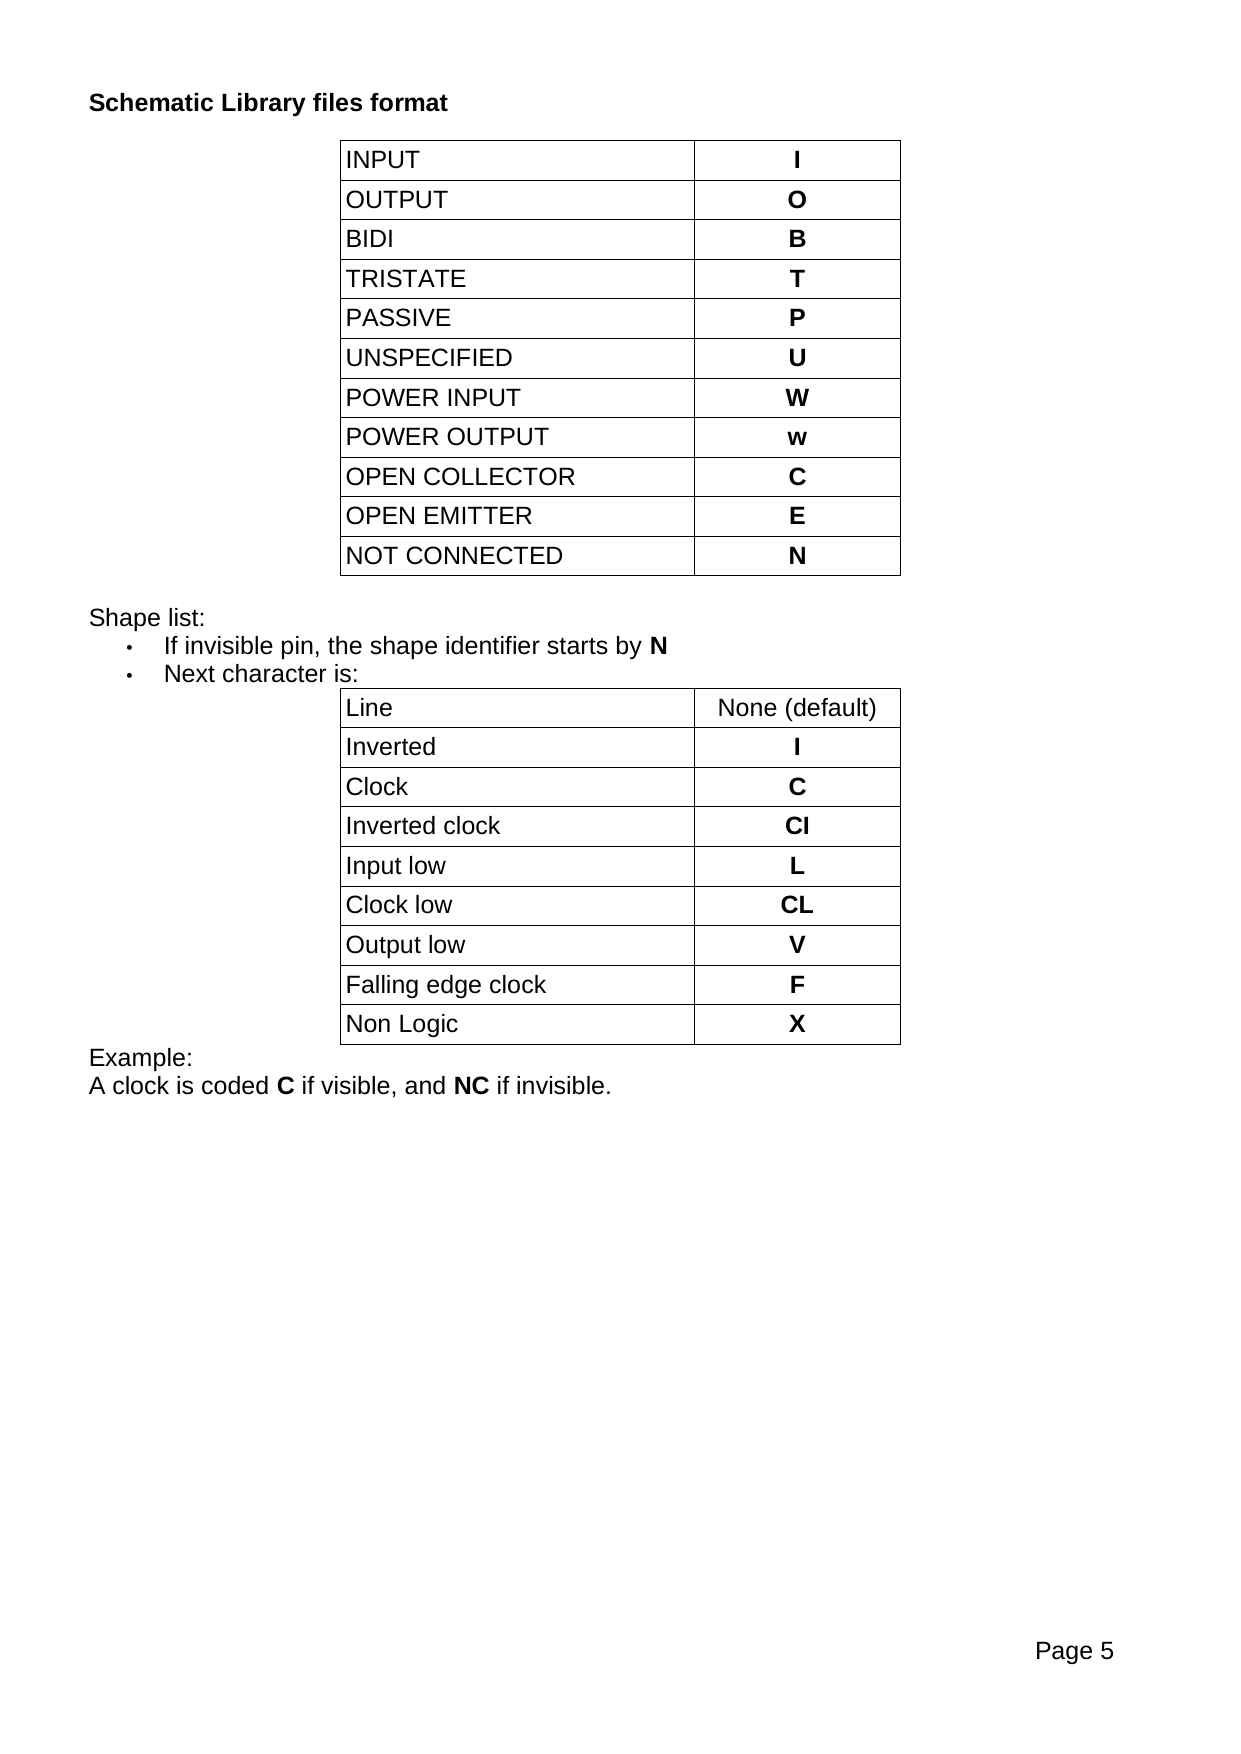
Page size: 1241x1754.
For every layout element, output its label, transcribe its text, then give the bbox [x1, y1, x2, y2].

table_cell B [695, 220, 900, 259]
table_cell U [695, 339, 900, 378]
table_cell Output low [341, 926, 694, 965]
table_cell Non Logic [341, 1005, 694, 1044]
table_cell E [695, 497, 900, 536]
table_cell W [695, 379, 900, 417]
table_header I [695, 141, 900, 180]
table_header Line [341, 689, 694, 727]
text Example: [88, 1044, 1152, 1072]
table_cell T [695, 260, 900, 298]
table_cell C [695, 768, 900, 806]
table_cell Clock low [341, 887, 694, 925]
list Next character is: [126, 660, 1152, 688]
list If invisible pin, the shape identifier starts by N [126, 632, 1152, 660]
table_cell OPEN COLLECTOR [341, 458, 694, 496]
table_cell C [695, 458, 900, 496]
table_cell BIDI [341, 220, 694, 259]
text Shape list: [88, 604, 1152, 632]
table_cell P [695, 299, 900, 338]
text A clock is coded C if visible, and NC if invisible. [88, 1072, 1152, 1100]
table_header None (default) [695, 689, 900, 727]
table_cell Falling edge clock [341, 966, 694, 1004]
table_cell X [695, 1005, 900, 1044]
table_cell CL [695, 887, 900, 925]
table_cell Inverted [341, 728, 694, 767]
table_cell L [695, 847, 900, 886]
table_header INPUT [341, 141, 694, 180]
table_cell TRISTATE [341, 260, 694, 298]
table_cell PASSIVE [341, 299, 694, 338]
table_cell Clock [341, 768, 694, 806]
table_cell Input low [341, 847, 694, 886]
table_cell POWER INPUT [341, 379, 694, 417]
table_cell POWER OUTPUT [341, 418, 694, 457]
table_cell N [695, 537, 900, 575]
table_cell NOT CONNECTED [341, 537, 694, 575]
table_cell F [695, 966, 900, 1004]
table_cell O [695, 181, 900, 219]
table_cell I [695, 728, 900, 767]
table_cell V [695, 926, 900, 965]
table_cell CI [695, 807, 900, 846]
table_cell Inverted clock [341, 807, 694, 846]
table_cell UNSPECIFIED [341, 339, 694, 378]
table_cell w [695, 418, 900, 457]
table_cell OPEN EMITTER [341, 497, 694, 536]
table_cell OUTPUT [341, 181, 694, 219]
